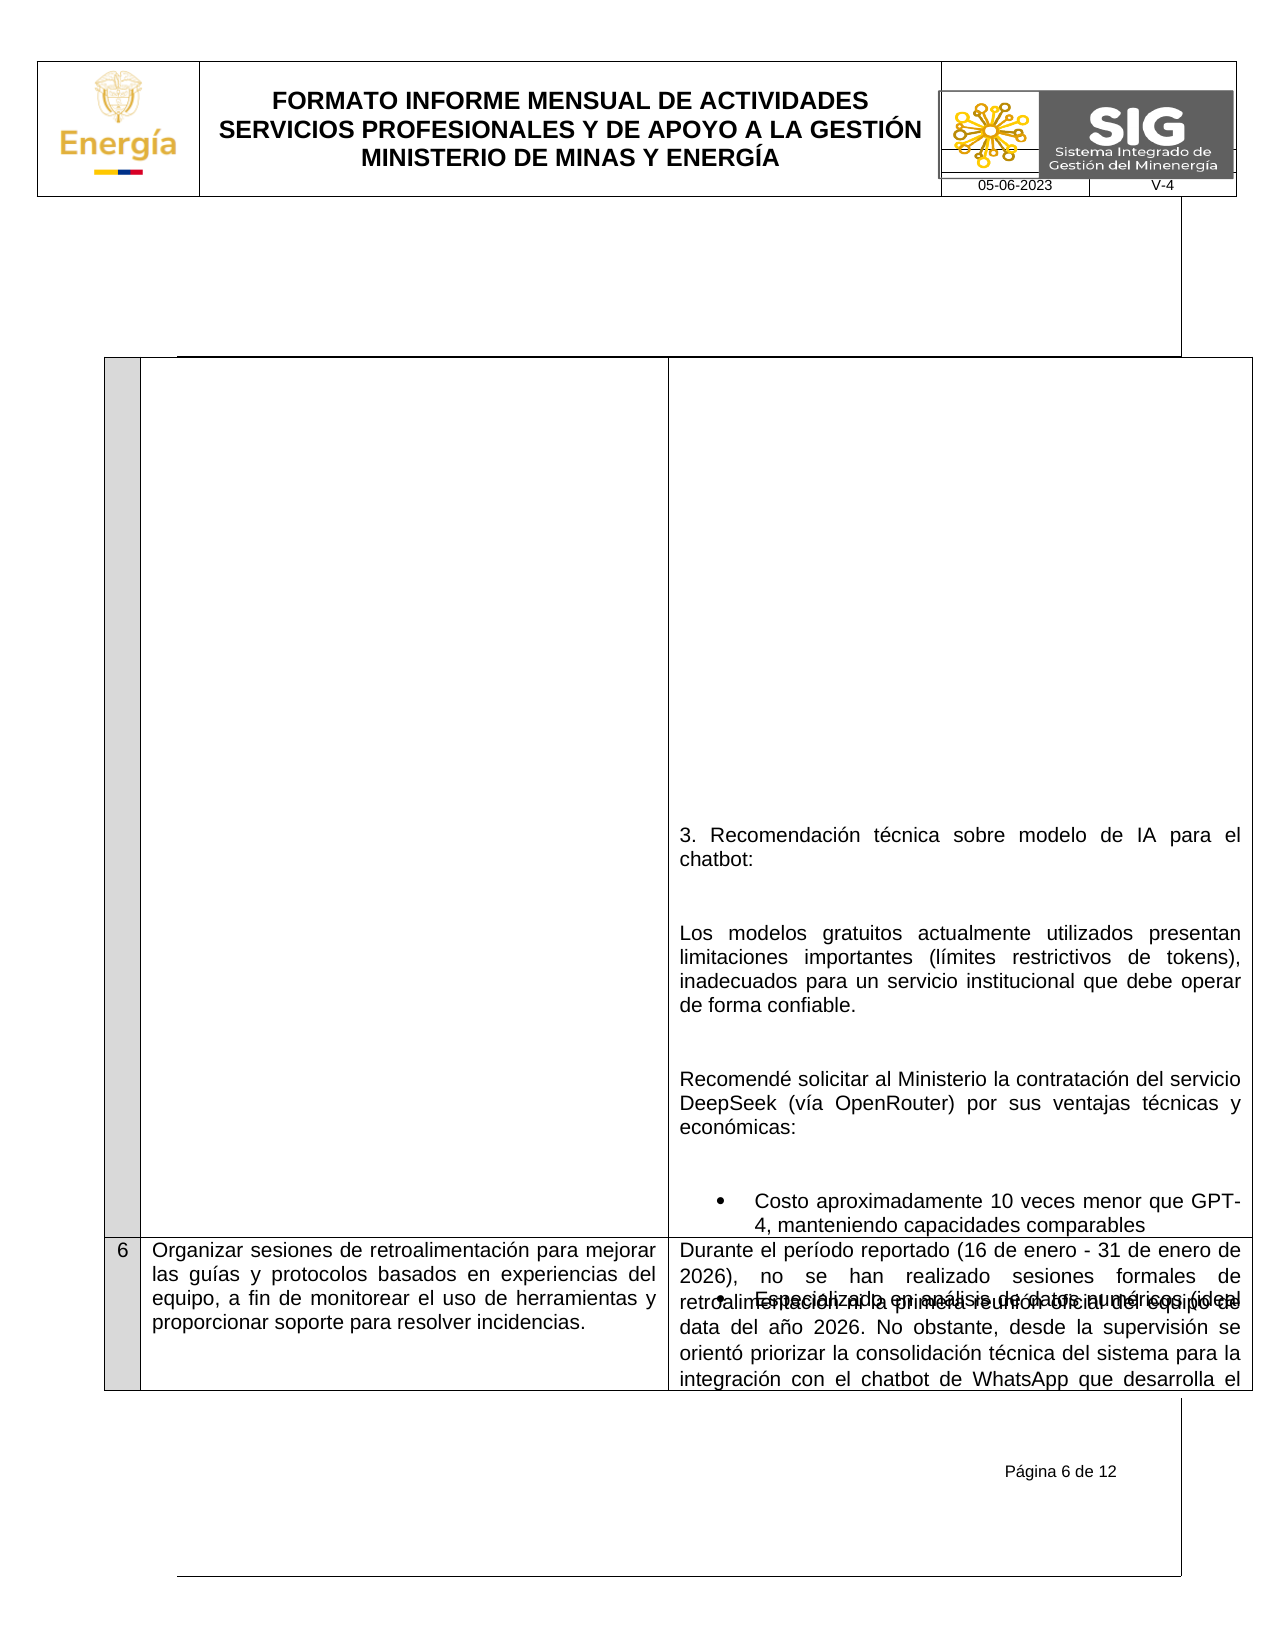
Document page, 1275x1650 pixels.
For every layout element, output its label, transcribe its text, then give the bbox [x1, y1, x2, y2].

table_cell [105, 358, 140, 1237]
table_cell Durante el período reportado (16 de enero - 31 de enero de 2026), no se han realizado sesiones formales de retroalimentación ni la primera reunión oficial del equipo de data del año 2026. No obstante, desde la supervisión se orientó priorizar la consolidación técnica del sistema para la integración con el chatbot de WhatsApp que desarrolla el ingeniero Oscar Parra, con el objetivo de tenerlo funcionando operativamente lo antes posible. [669, 1238, 1252, 1390]
table_cell 6 [105, 1238, 140, 1390]
table_cell [141, 358, 668, 1237]
table_cell Aunque aún no se ha realizado la primera reunión oficial del equipo de data del año 2026, realicé una coordinación técnica con el ingeniero Oscar Parra para preparar la integración entre el Portal Energético y el chatbot de WhatsApp: 1. Unificación de fuentes de datos (SIU + XM): Se acordó la estrategia para integrar los datos del SIU (gestionados por Oscar Parra) con los datos de XM (gestionados en el portal), permitiendo que el chatbot consulte ambas fuentes de forma unificada. 2. Planificación de API REST: Se estableció que durante febrero se implementará una API REST que permita al chatbot consumir datos del portal (métricas actuales, series históricas, agregaciones, predicciones de modelos ML). 3. Recomendación técnica sobre modelo de IA para el chatbot: Los modelos gratuitos actualmente utilizados presentan limitaciones importantes (límites restrictivos de tokens), inadecuados para un servicio institucional que debe operar de forma confiable. Recomendé solicitar al Ministerio la contratación del servicio DeepSeek (vía OpenRouter) por sus ventajas técnicas y económicas: Costo aproximadamente 10 veces menor que GPT-4, manteniendo capacidades comparables Especializado en análisis de datos numéricos (ideal para consultas del sector energético) Estabilidad garantizada con SLA (Service Level Agreement) Límites amplios de tokens (permite conversaciones extensas y análisis de documentos largos) Se acordó formalizar esta solicitud vía correo electrónico dirigido a la supervisión durante la primera quincena de febrero. [669, 358, 1252, 1237]
table_cell Organizar sesiones de retroalimentación para mejorar las guías y protocolos basados en experiencias del equipo, a fin de monitorear el uso de herramientas y proporcionar soporte para resolver incidencias. [141, 1238, 668, 1390]
